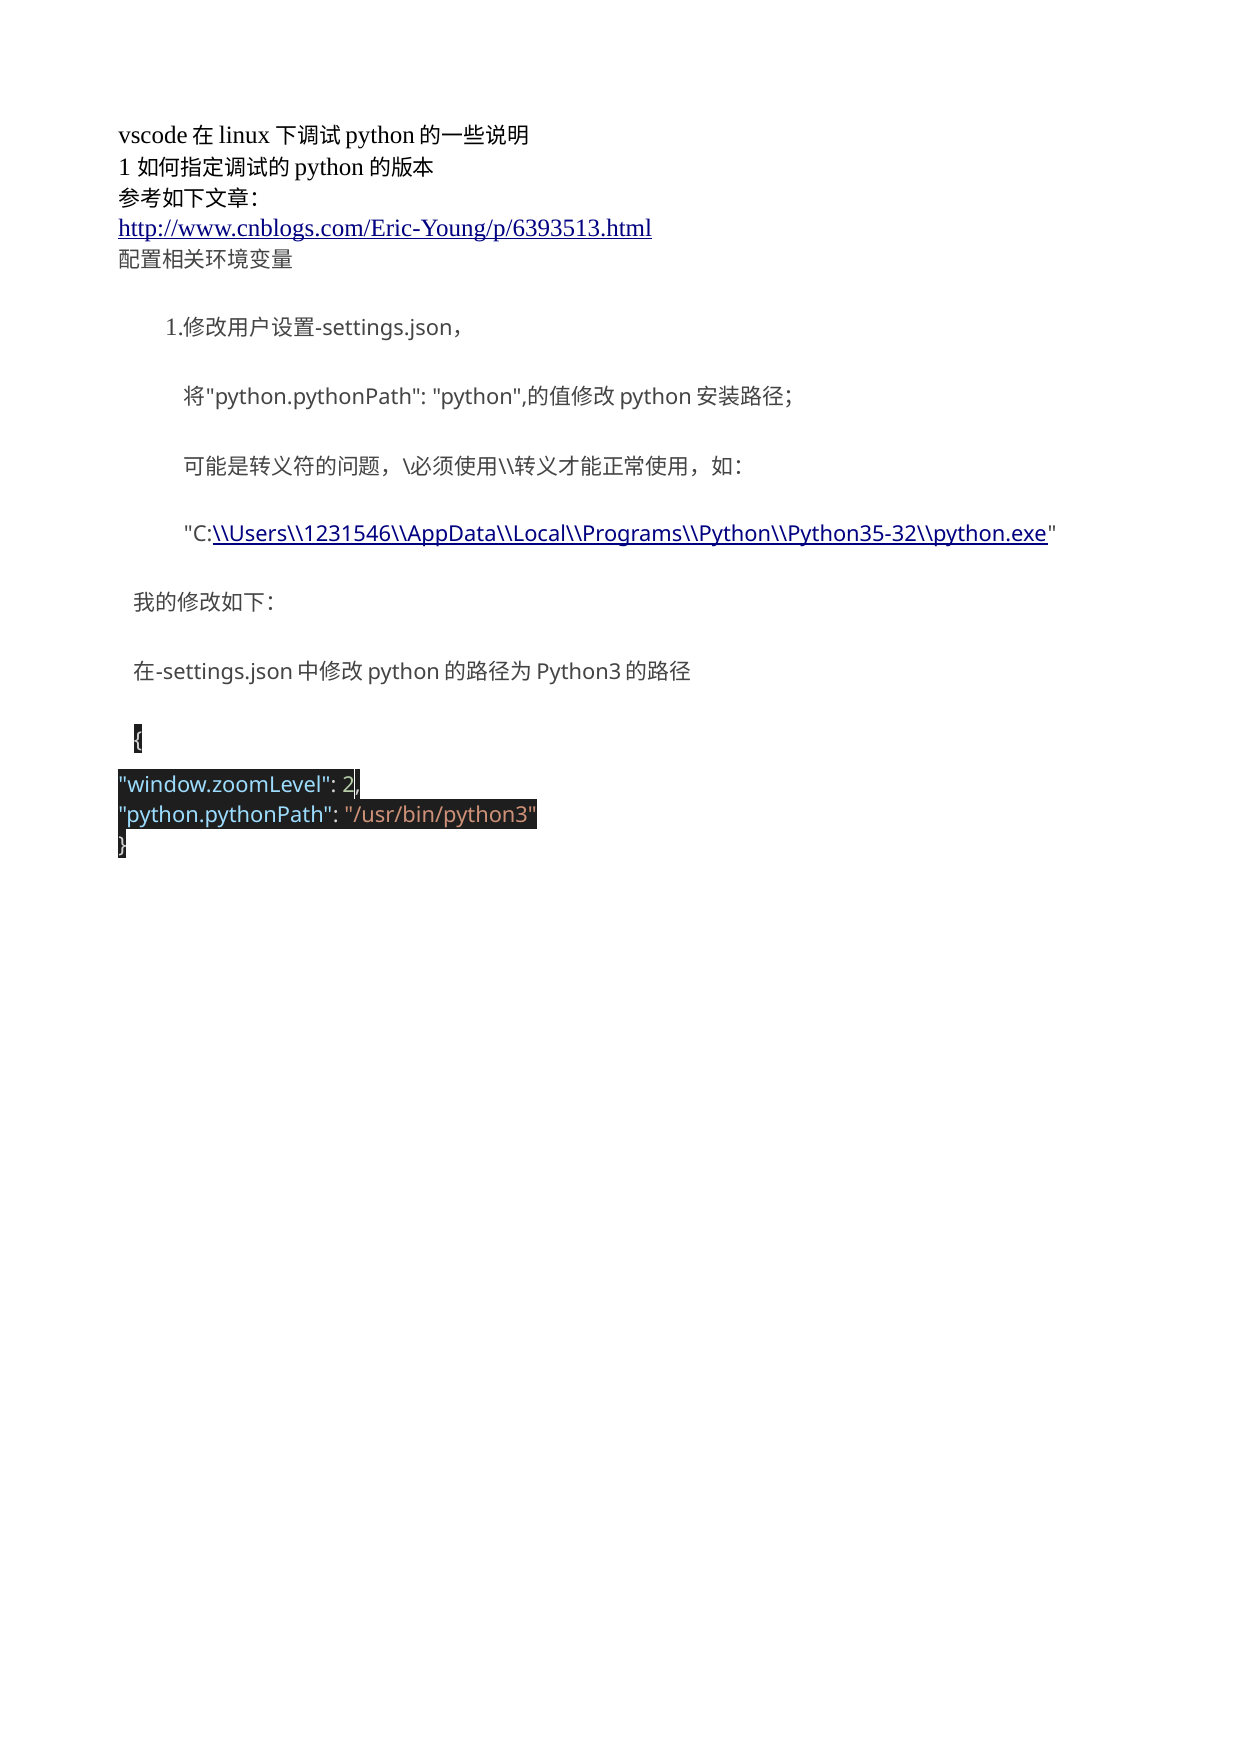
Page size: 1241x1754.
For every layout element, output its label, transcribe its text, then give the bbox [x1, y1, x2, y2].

text vscode在linux下调试python的一些说明 [118, 118, 1122, 150]
text 1 如何指定调试的python的版本 [118, 150, 1122, 181]
list 修改用户设置-settings.json， [134, 310, 1106, 342]
text "python.pythonPath": "/usr/bin/python3" [118, 799, 1122, 829]
text 可能是转义符的问题，\必须使用\\转义才能正常使用，如： [134, 449, 1106, 481]
text { [134, 724, 1106, 753]
text "C:\\Users\\1231546\\AppData\\Local\\Programs\\Python\\Python35-32\\python.exe" [134, 518, 1106, 548]
text "window.zoomLevel": 2, [118, 769, 1122, 799]
text 配置相关环境变量 [118, 242, 1122, 273]
text 在-settings.json中修改python的路径为Python3的路径 [134, 654, 1106, 686]
text 参考如下文章： [118, 181, 1122, 213]
text 我的修改如下： [134, 585, 1106, 617]
text http://www.cnblogs.com/Eric-Young/p/6393513.html [118, 213, 1122, 242]
text 将"python.pythonPath": "python",的值修改python安装路径； [134, 379, 1106, 411]
text } [118, 829, 1122, 858]
